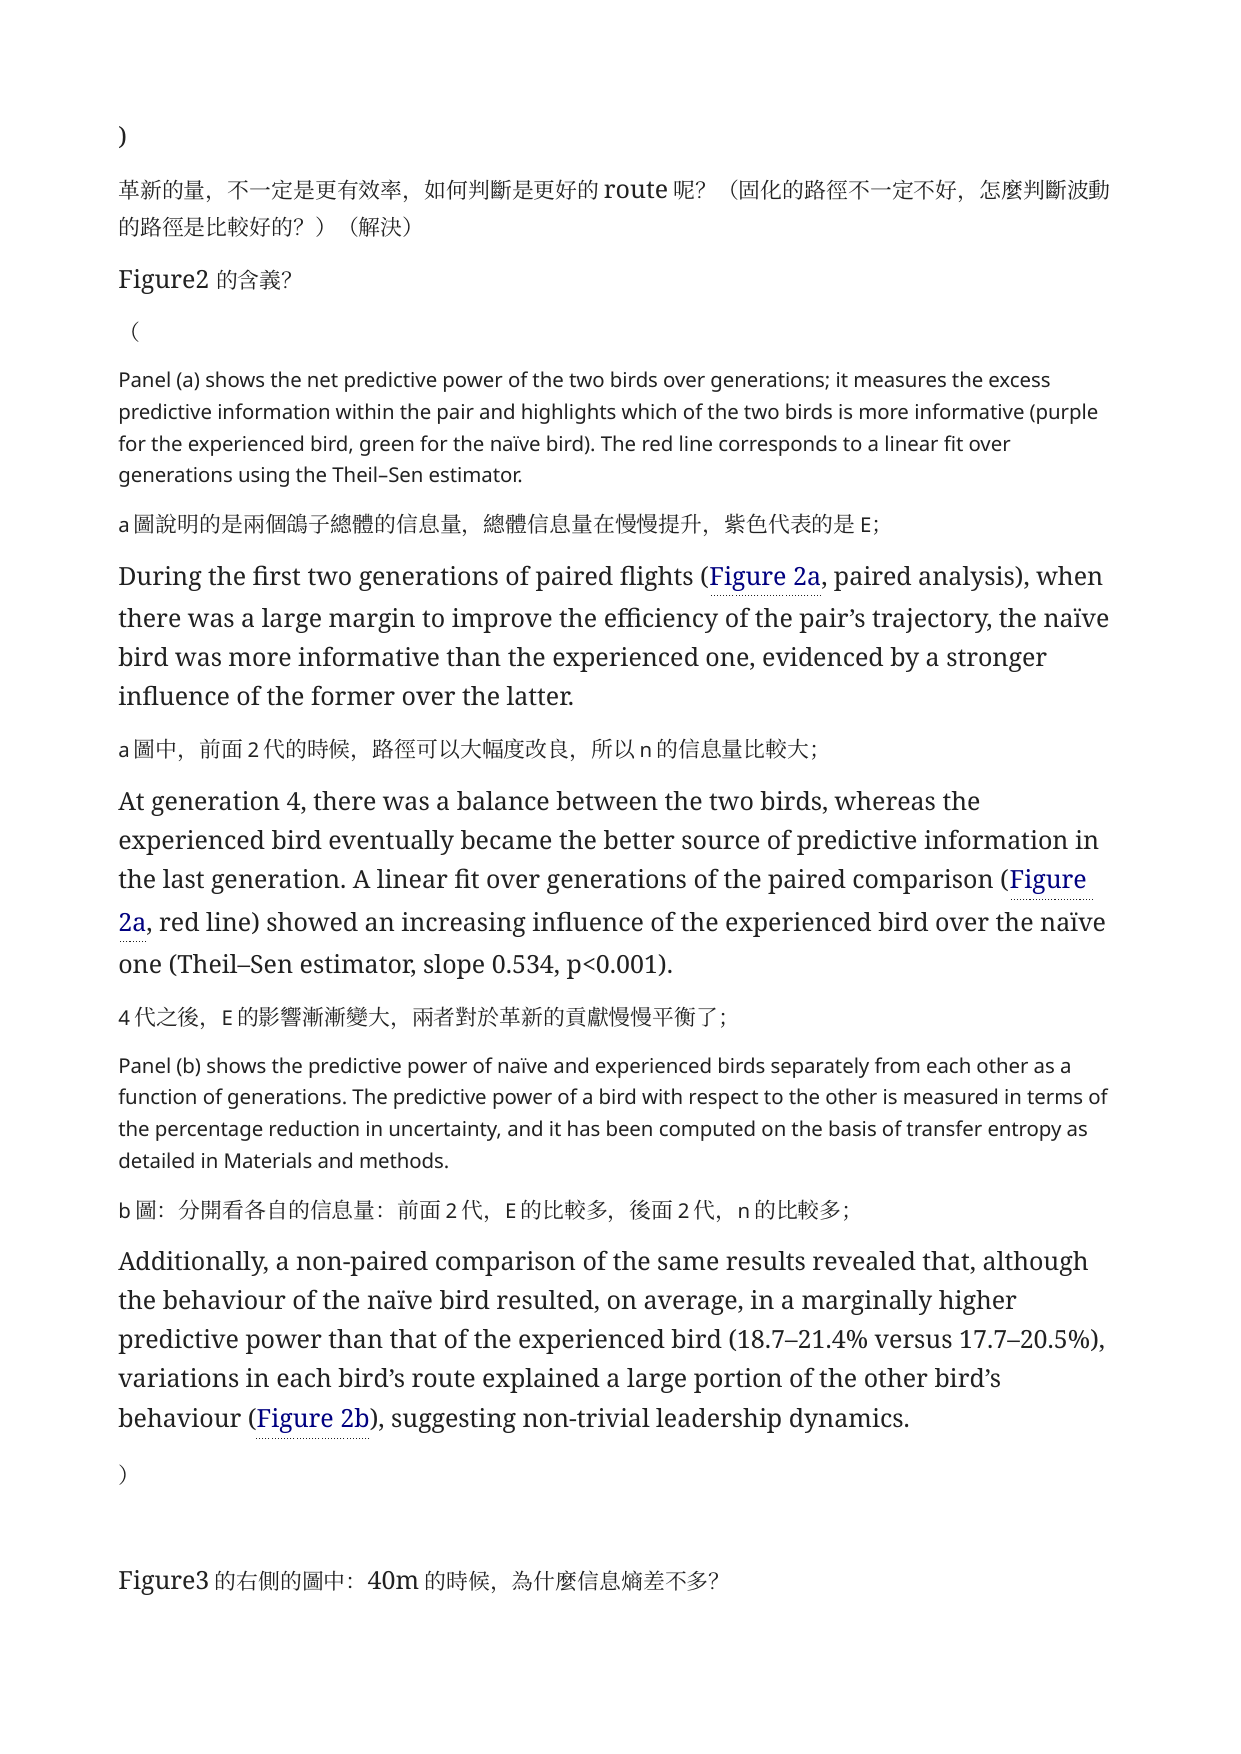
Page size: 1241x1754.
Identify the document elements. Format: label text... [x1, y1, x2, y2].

text During the first two generations of paired flights (Figure 2a, paired analysis), when there was a large margin to improve the efficiency of the pair’s trajectory, the naïve bird was more informative than the experienced one, evidenced by a stronger influence of the former over the latter. [118, 558, 1122, 713]
text 4代之後，E的影響漸漸變大，兩者對於革新的貢獻慢慢平衡了； [118, 1001, 1122, 1032]
text b圖：分開看各自的信息量：前面2代，E的比較多，後面2代，n的比較多； [118, 1193, 1122, 1224]
text Figure2 的含義？ [118, 261, 1122, 295]
text a圖說明的是兩個鴿子總體的信息量，總體信息量在慢慢提升，紫色代表的是E； [118, 507, 1122, 539]
text Panel (b) shows the predictive power of naïve and experienced birds separately from each other as a function of generations. The predictive power of a bird with respect to the other is measured in terms of the percentage reduction in uncertainty, and it has been computed on the basis of transfer entropy as detailed in Materials and methods. [118, 1051, 1122, 1174]
text ） [118, 1458, 1122, 1489]
text Additionally, a non-paired comparison of the same results revealed that, although the behaviour of the naïve bird resulted, on average, in a marginally higher predictive power than that of the experienced bird (18.7–21.4% versus 17.7–20.5%), variations in each bird’s route explained a large portion of the other bird’s behaviour (Figure 2b), suggesting non-trivial leadership dynamics. [118, 1244, 1122, 1438]
text At generation 4, there was a balance between the two birds, whereas the experienced bird eventually became the better source of predictive information in the last generation. A linear fit over generations of the paired comparison (Figure 2a, red line) showed an increasing influence of the experienced bird over the naïve one (Theil–Sen estimator, slope 0.534, p<0.001). [118, 783, 1122, 981]
text Figure3的右側的圖中：40m的時候，為什麼信息熵差不多？ [118, 1562, 1122, 1596]
text a圖中，前面2代的時候，路徑可以大幅度改良，所以n的信息量比較大； [118, 732, 1122, 764]
text （ [118, 315, 1122, 347]
text ) [118, 118, 1122, 152]
text 革新的量，不一定是更有效率，如何判斷是更好的route呢？（固化的路徑不一定不好，怎麼判斷波動的路徑是比較好的？）（解決） [118, 172, 1122, 242]
text Panel (a) shows the net predictive power of the two birds over generations; it measures the excess predictive information within the pair and highlights which of the two birds is more informative (purple for the experienced bird, green for the naïve bird). The red line corresponds to a linear fit over generations using the Theil–Sen estimator. [118, 366, 1122, 489]
